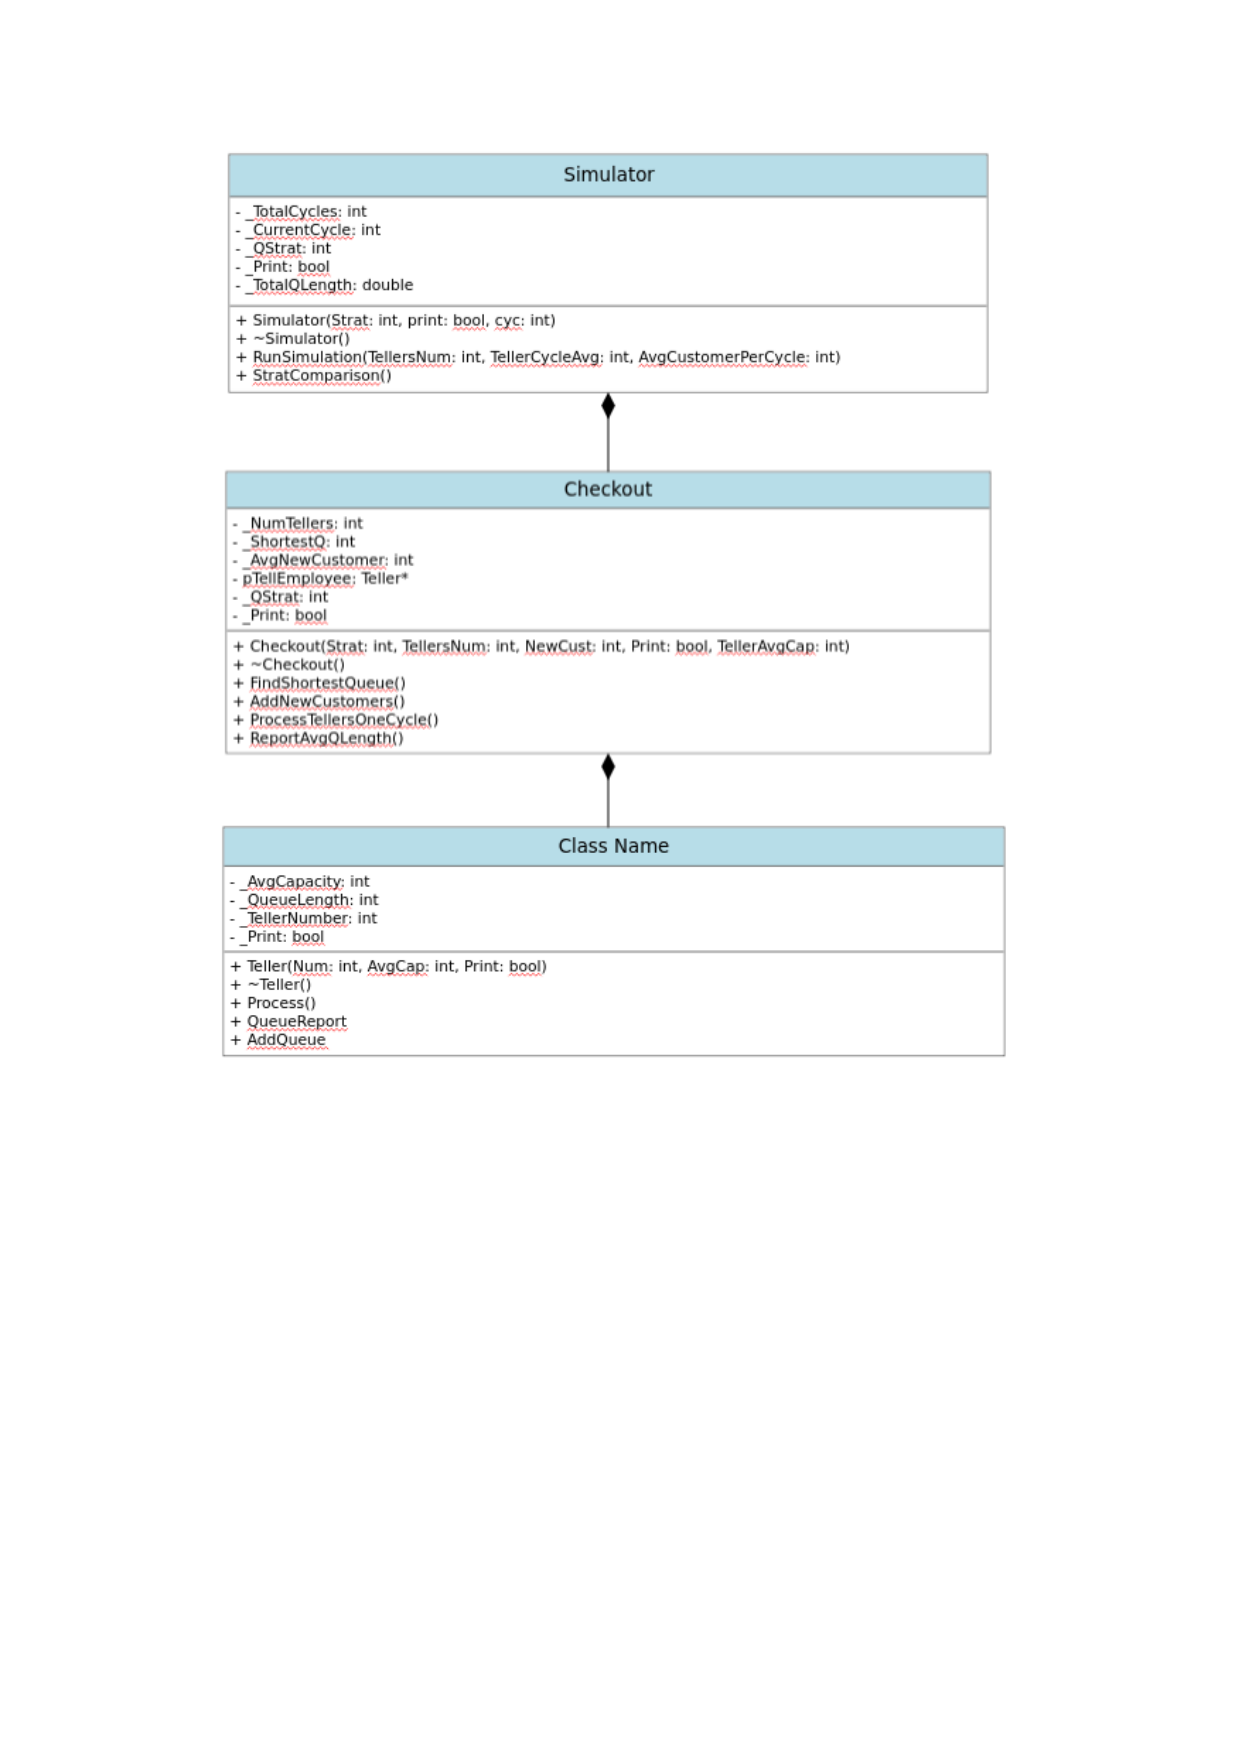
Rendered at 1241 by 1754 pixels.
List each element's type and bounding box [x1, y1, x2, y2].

picture [170, 118, 1071, 1113]
